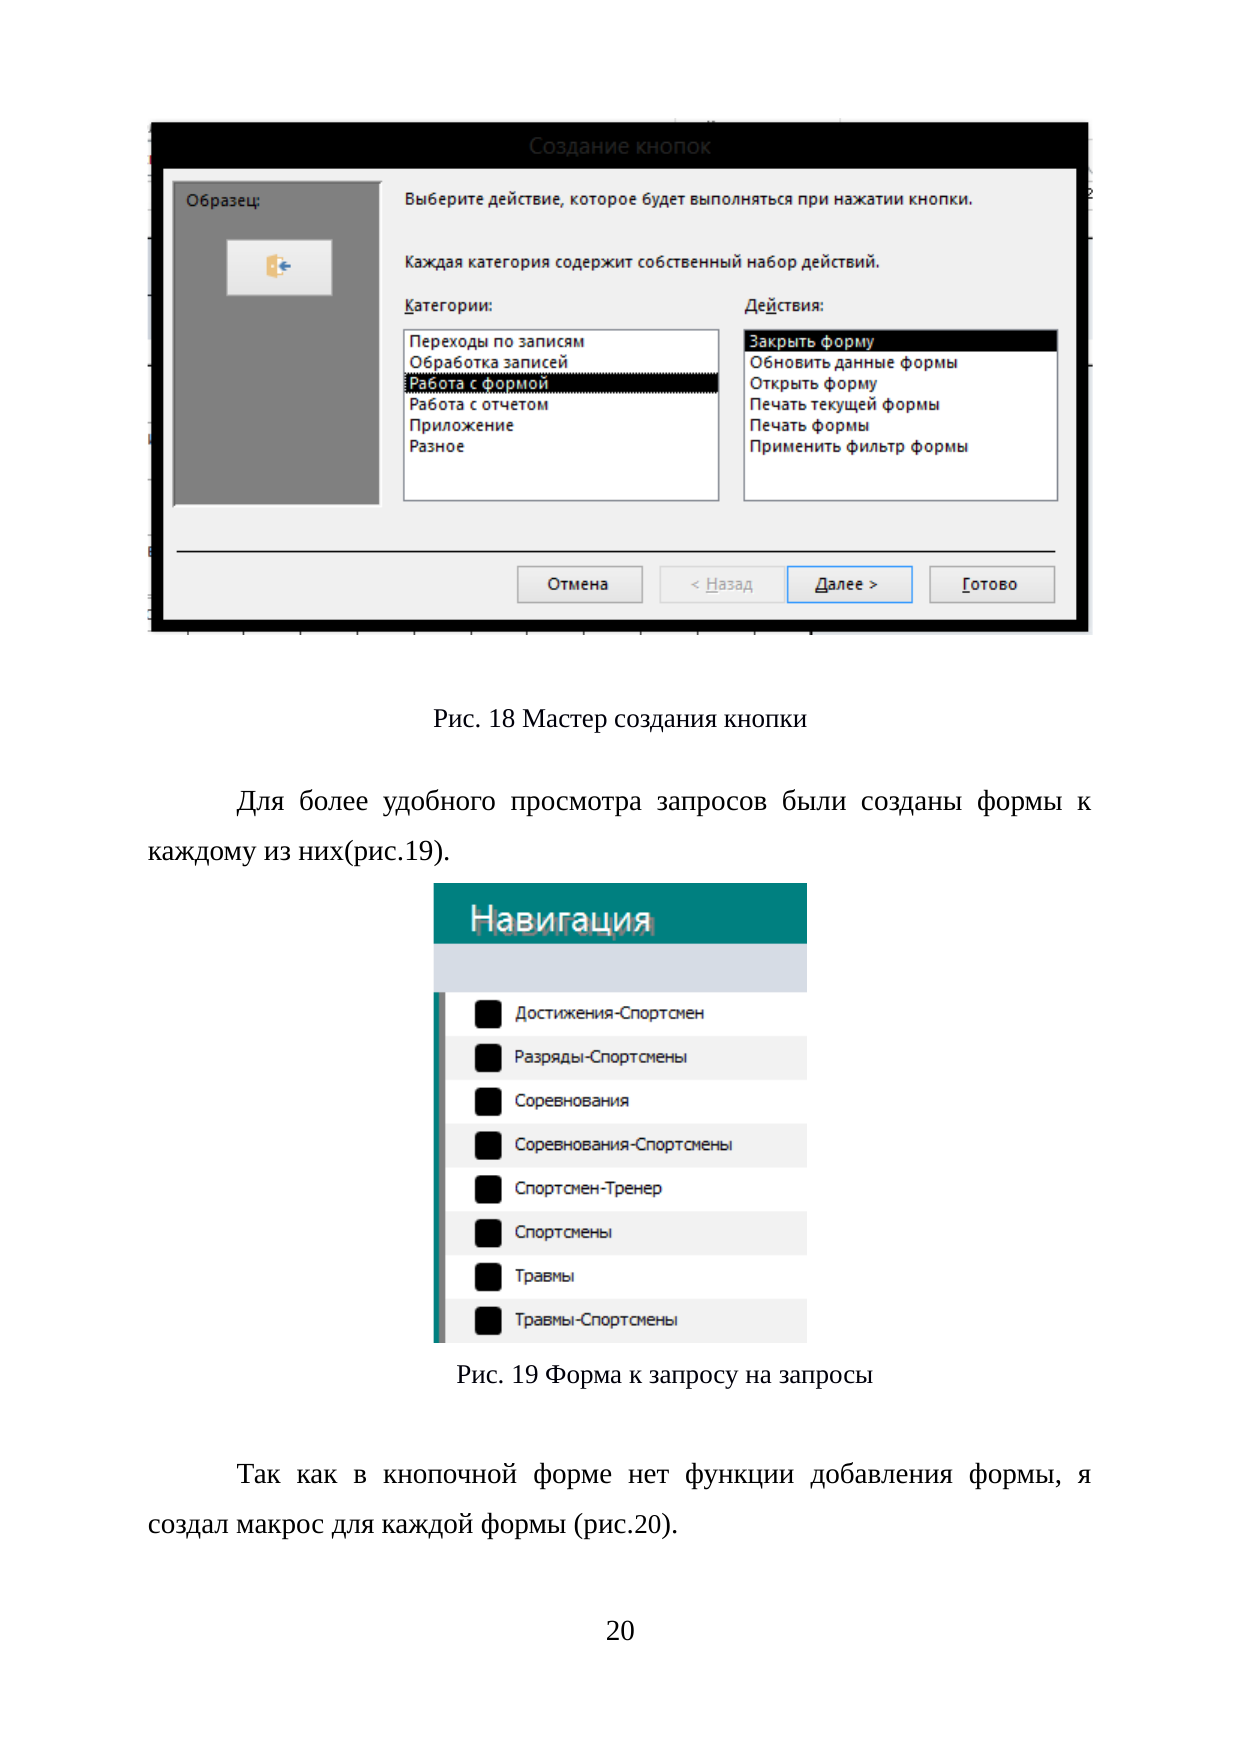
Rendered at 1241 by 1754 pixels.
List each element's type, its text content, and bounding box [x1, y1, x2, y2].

picture [433, 883, 807, 1343]
text Рис. 19 Форма к запросу на запросы [148, 933, 1092, 1389]
picture [147, 118, 1093, 635]
text Рис. 18 Мастер создания кнопки [148, 702, 1092, 733]
text Так как в кнопочной форме нет функции добавления формы, я создал макрос для каждой формы (рис.20). [148, 1456, 1092, 1540]
text Для более удобного просмотра запросов были созданы формы к каждому из них(рис.19). [148, 783, 1092, 867]
